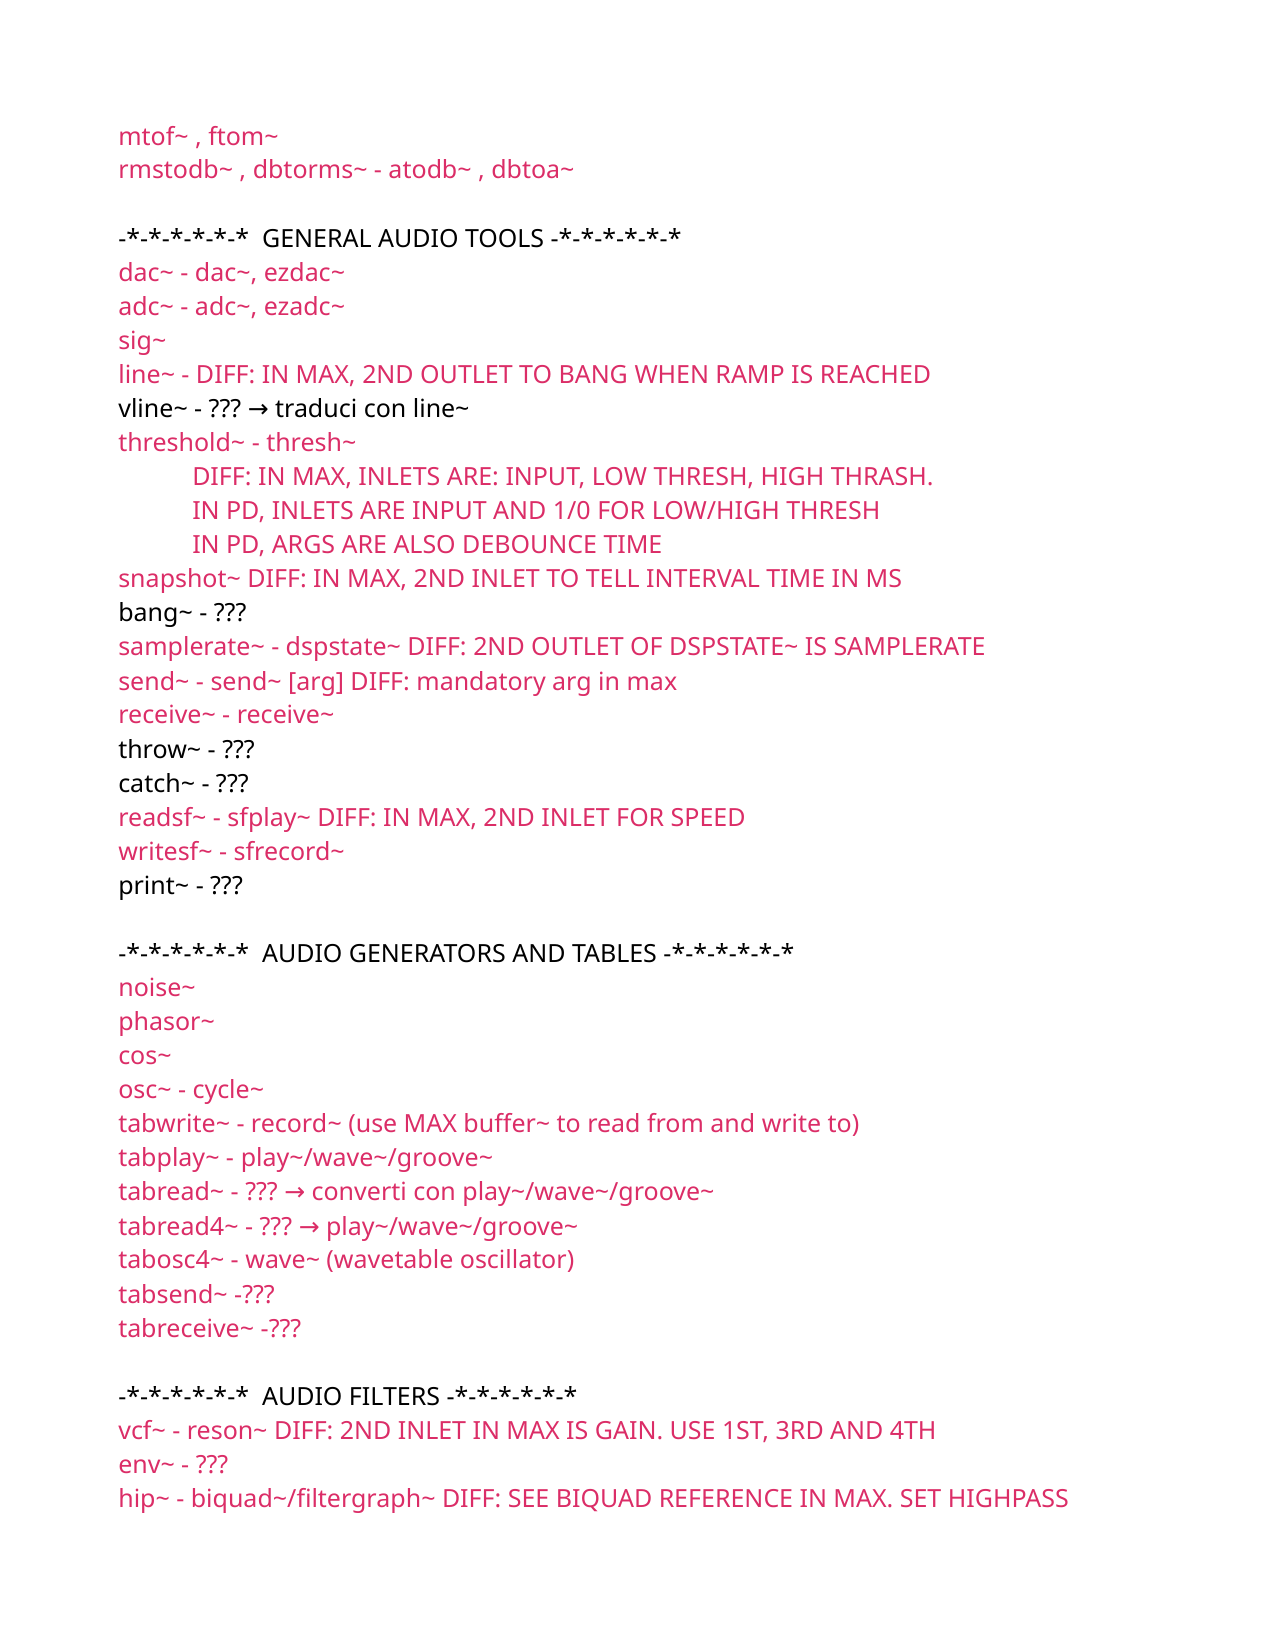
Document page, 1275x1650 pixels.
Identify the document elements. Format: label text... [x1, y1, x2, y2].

text tabsend~ -??? [118, 1276, 1157, 1310]
text -*-*-*-*-*-* AUDIO GENERATORS AND TABLES -*-*-*-*-*-* [118, 936, 1157, 970]
text -*-*-*-*-*-* AUDIO FILTERS -*-*-*-*-*-* [118, 1378, 1157, 1412]
text env~ - ??? [118, 1447, 1157, 1481]
text tabosc4~ - wave~ (wavetable oscillator) [118, 1242, 1157, 1276]
text DIFF: IN MAX, INLETS ARE: INPUT, LOW THRESH, HIGH THRASH. [118, 459, 1157, 493]
text vline~ - ??? → traduci con line~ [118, 391, 1157, 425]
text tabplay~ - play~/wave~/groove~ [118, 1140, 1157, 1174]
text mtof~ , ftom~ [118, 118, 1157, 152]
text line~ - DIFF: IN MAX, 2ND OUTLET TO BANG WHEN RAMP IS REACHED [118, 357, 1157, 391]
text vcf~ - reson~ DIFF: 2ND INLET IN MAX IS GAIN. USE 1ST, 3RD AND 4TH [118, 1412, 1157, 1447]
text tabwrite~ - record~ (use MAX buffer~ to read from and write to) [118, 1106, 1157, 1140]
text bang~ - ??? [118, 595, 1157, 629]
text tabread4~ - ??? → play~/wave~/groove~ [118, 1208, 1157, 1242]
text writesf~ - sfrecord~ [118, 833, 1157, 867]
text IN PD, INLETS ARE INPUT AND 1/0 FOR LOW/HIGH THRESH [118, 493, 1157, 527]
text tabread~ - ??? → converti con play~/wave~/groove~ [118, 1174, 1157, 1208]
text send~ - send~ [arg] DIFF: mandatory arg in max [118, 663, 1157, 697]
text hip~ - biquad~/filtergraph~ DIFF: SEE BIQUAD REFERENCE IN MAX. SET HIGHPASS [118, 1481, 1157, 1515]
text dac~ - dac~, ezdac~ [118, 254, 1157, 288]
text sig~ [118, 322, 1157, 357]
text print~ - ??? [118, 867, 1157, 902]
text tabreceive~ -??? [118, 1310, 1157, 1344]
text -*-*-*-*-*-* GENERAL AUDIO TOOLS -*-*-*-*-*-* [118, 220, 1157, 254]
text threshold~ - thresh~ [118, 425, 1157, 459]
text cos~ [118, 1038, 1157, 1072]
text rmstodb~ , dbtorms~ - atodb~ , dbtoa~ [118, 152, 1157, 186]
text receive~ - receive~ [118, 697, 1157, 731]
text readsf~ - sfplay~ DIFF: IN MAX, 2ND INLET FOR SPEED [118, 799, 1157, 833]
text phasor~ [118, 1004, 1157, 1038]
text catch~ - ??? [118, 765, 1157, 799]
text throw~ - ??? [118, 731, 1157, 765]
text noise~ [118, 970, 1157, 1004]
text IN PD, ARGS ARE ALSO DEBOUNCE TIME [118, 527, 1157, 561]
text samplerate~ - dspstate~ DIFF: 2ND OUTLET OF DSPSTATE~ IS SAMPLERATE [118, 629, 1157, 663]
text osc~ - cycle~ [118, 1072, 1157, 1106]
text adc~ - adc~, ezadc~ [118, 288, 1157, 322]
text snapshot~ DIFF: IN MAX, 2ND INLET TO TELL INTERVAL TIME IN MS [118, 561, 1157, 595]
